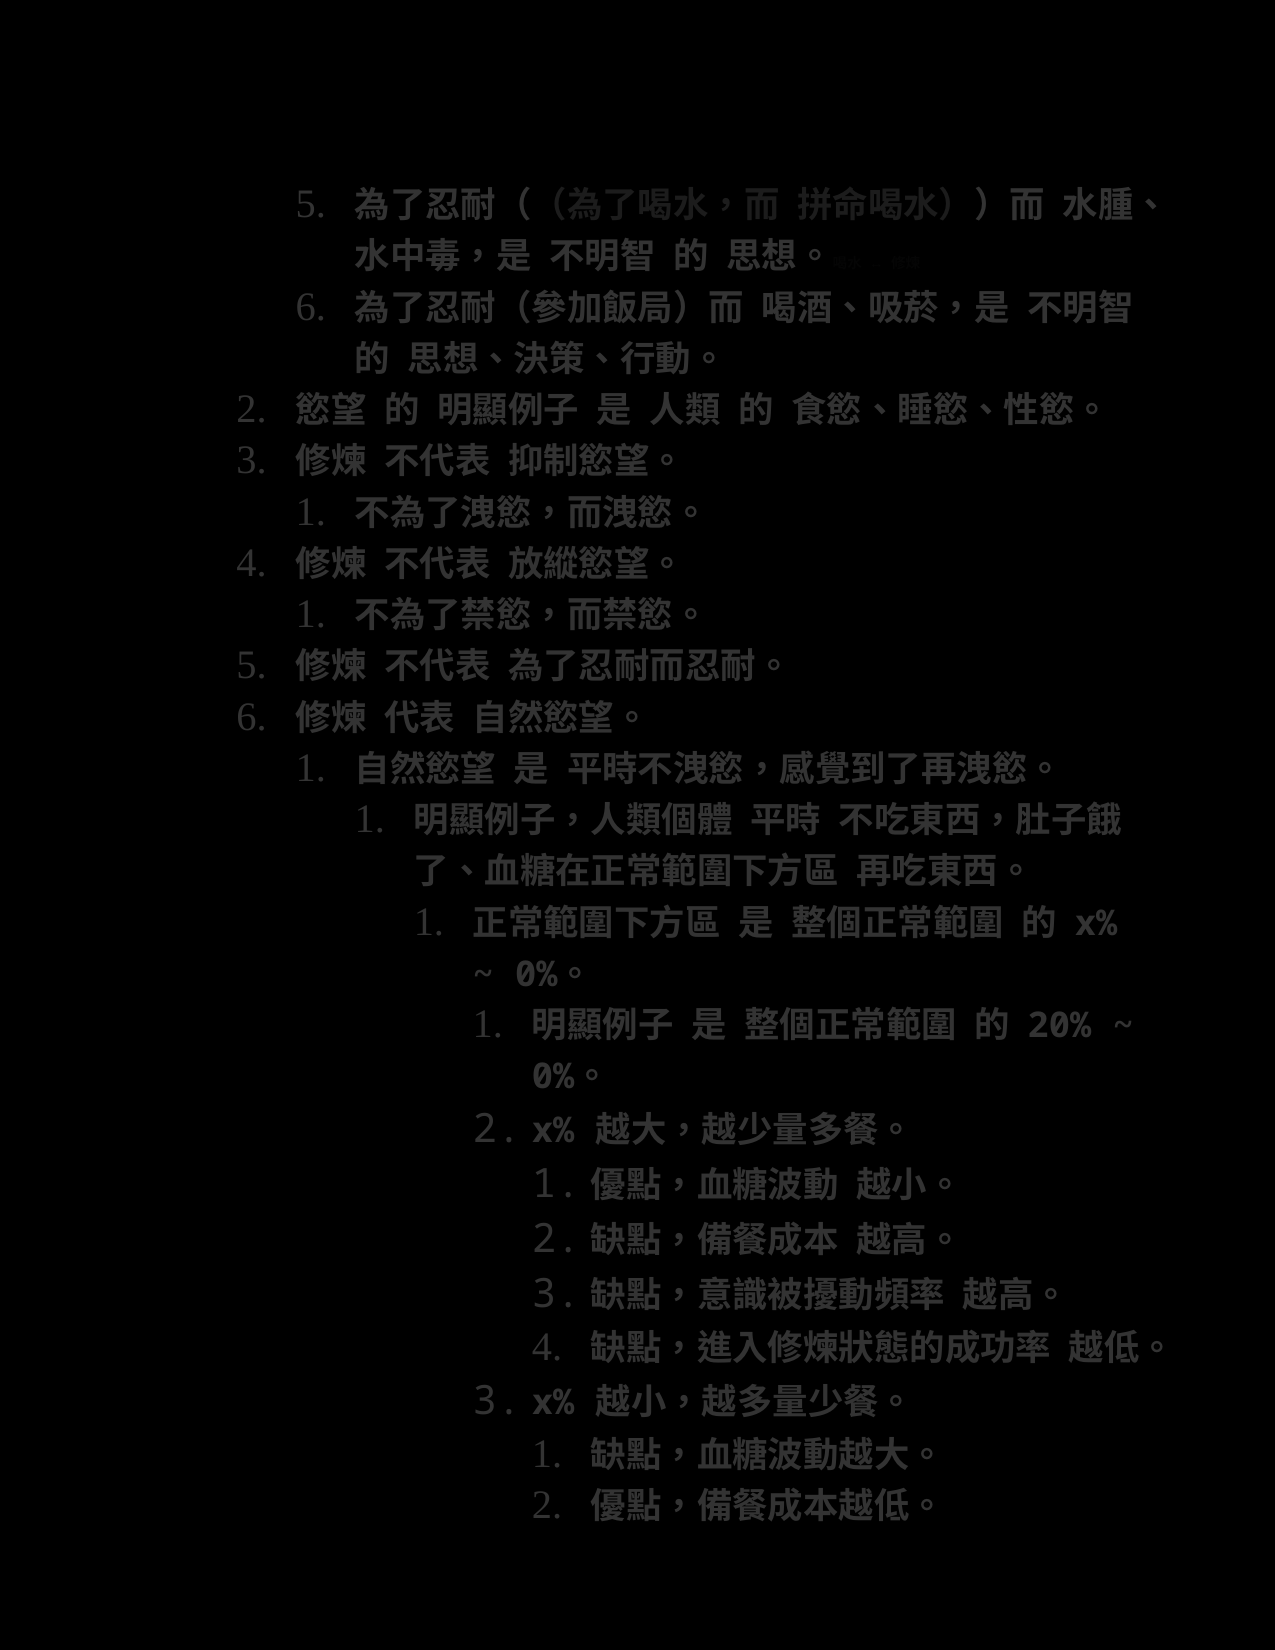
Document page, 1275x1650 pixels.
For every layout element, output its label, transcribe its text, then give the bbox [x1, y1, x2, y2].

list 明顯例子，人類個體 平時 不吃東西，肚子餓了、血糖在正常範圍下方區 再吃東西。 [354, 791, 1157, 894]
list 缺點，血糖波動越大。 [532, 1426, 1157, 1477]
list 不為了洩慾，而洩慾。 [295, 484, 1157, 535]
list 慾望 的 明顯例子 是 人類 的 食慾、睡慾、性慾。 [236, 381, 1157, 433]
list 修煉 代表 自然慾望。 [236, 689, 1157, 740]
list 缺點，進入修煉狀態的成功率 越低。 [532, 1320, 1157, 1371]
list 優點，備餐成本越低。 [532, 1477, 1157, 1528]
list 缺點，備餐成本 越高。 [532, 1209, 1157, 1264]
list x% 越大，越少量多餐。 [472, 1099, 1157, 1154]
list 正常範圍下方區 是 整個正常範圍 的 x% ~ 0%。 [413, 894, 1157, 997]
list 為了忍耐（（為了喝水，而 拼命喝水））而 水腫、水中毒，是 不明智 的 思想。喝水 ↔ 修煉 [295, 176, 1157, 279]
list 為了忍耐（參加飯局）而 喝酒、吸菸，是 不明智 的 思想、決策、行動。 [295, 279, 1157, 381]
list 明顯例子 是 整個正常範圍 的 20% ~ 0%。 [472, 997, 1157, 1099]
list 自然慾望 是 平時不洩慾，感覺到了再洩慾。 [295, 740, 1157, 791]
list 修煉 不代表 為了忍耐而忍耐。 [236, 638, 1157, 689]
list 修煉 不代表 抑制慾望。 [236, 433, 1157, 484]
list 優點，血糖波動 越小。 [532, 1154, 1157, 1209]
list 不為了禁慾，而禁慾。 [295, 586, 1157, 638]
list 缺點，意識被擾動頻率 越高。 [532, 1264, 1157, 1320]
list x% 越小，越多量少餐。 [472, 1371, 1157, 1426]
list 修煉 不代表 放縱慾望。 [236, 535, 1157, 586]
